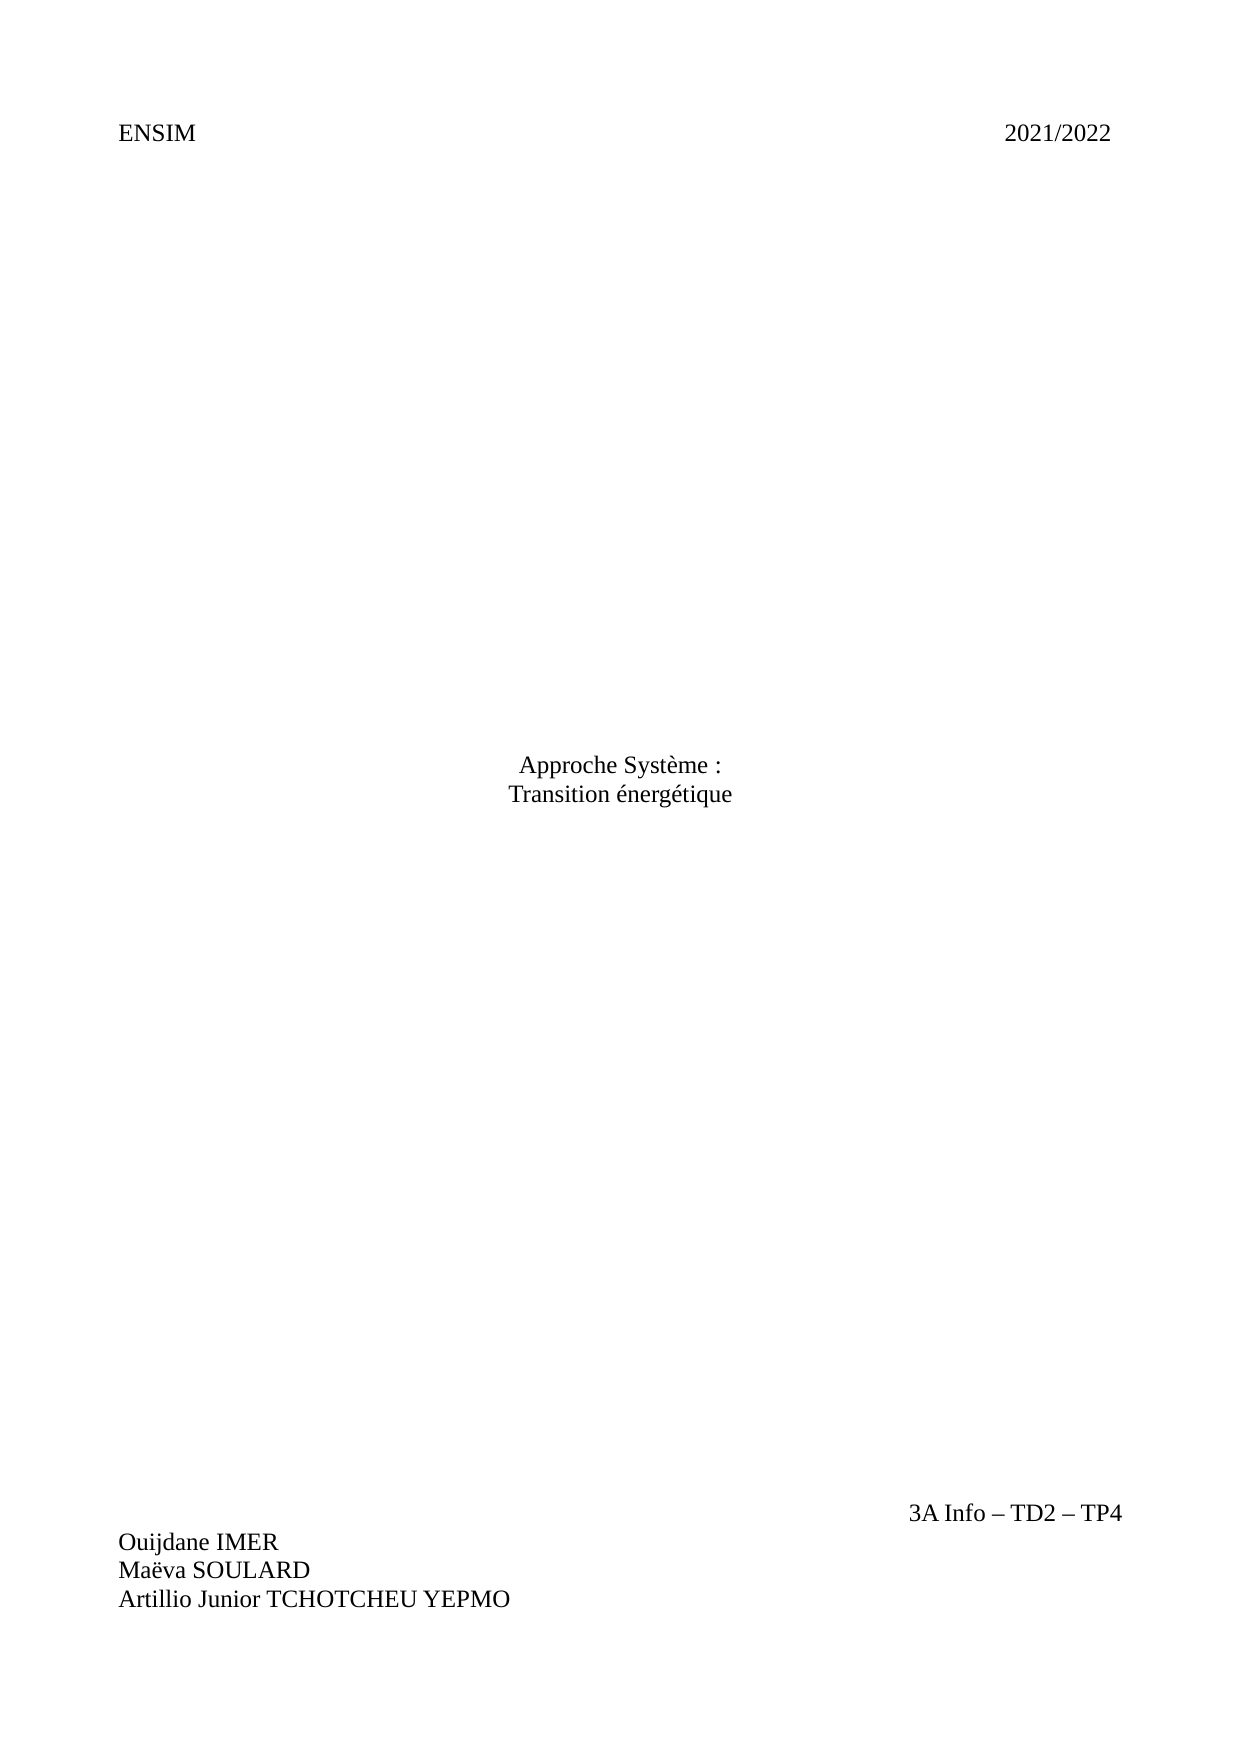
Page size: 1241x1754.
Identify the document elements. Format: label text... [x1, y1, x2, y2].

text 3A Info – TD2 – TP4 [118, 1498, 1122, 1527]
text ENSIM 2021/2022 [118, 118, 1122, 147]
text Transition énergétique [118, 779, 1122, 808]
text Maëva SOULARD [118, 1556, 1122, 1584]
text Approche Système : [118, 751, 1122, 779]
text Ouijdane IMER [118, 1527, 1122, 1556]
text Artillio Junior TCHOTCHEU YEPMO [118, 1584, 1122, 1613]
